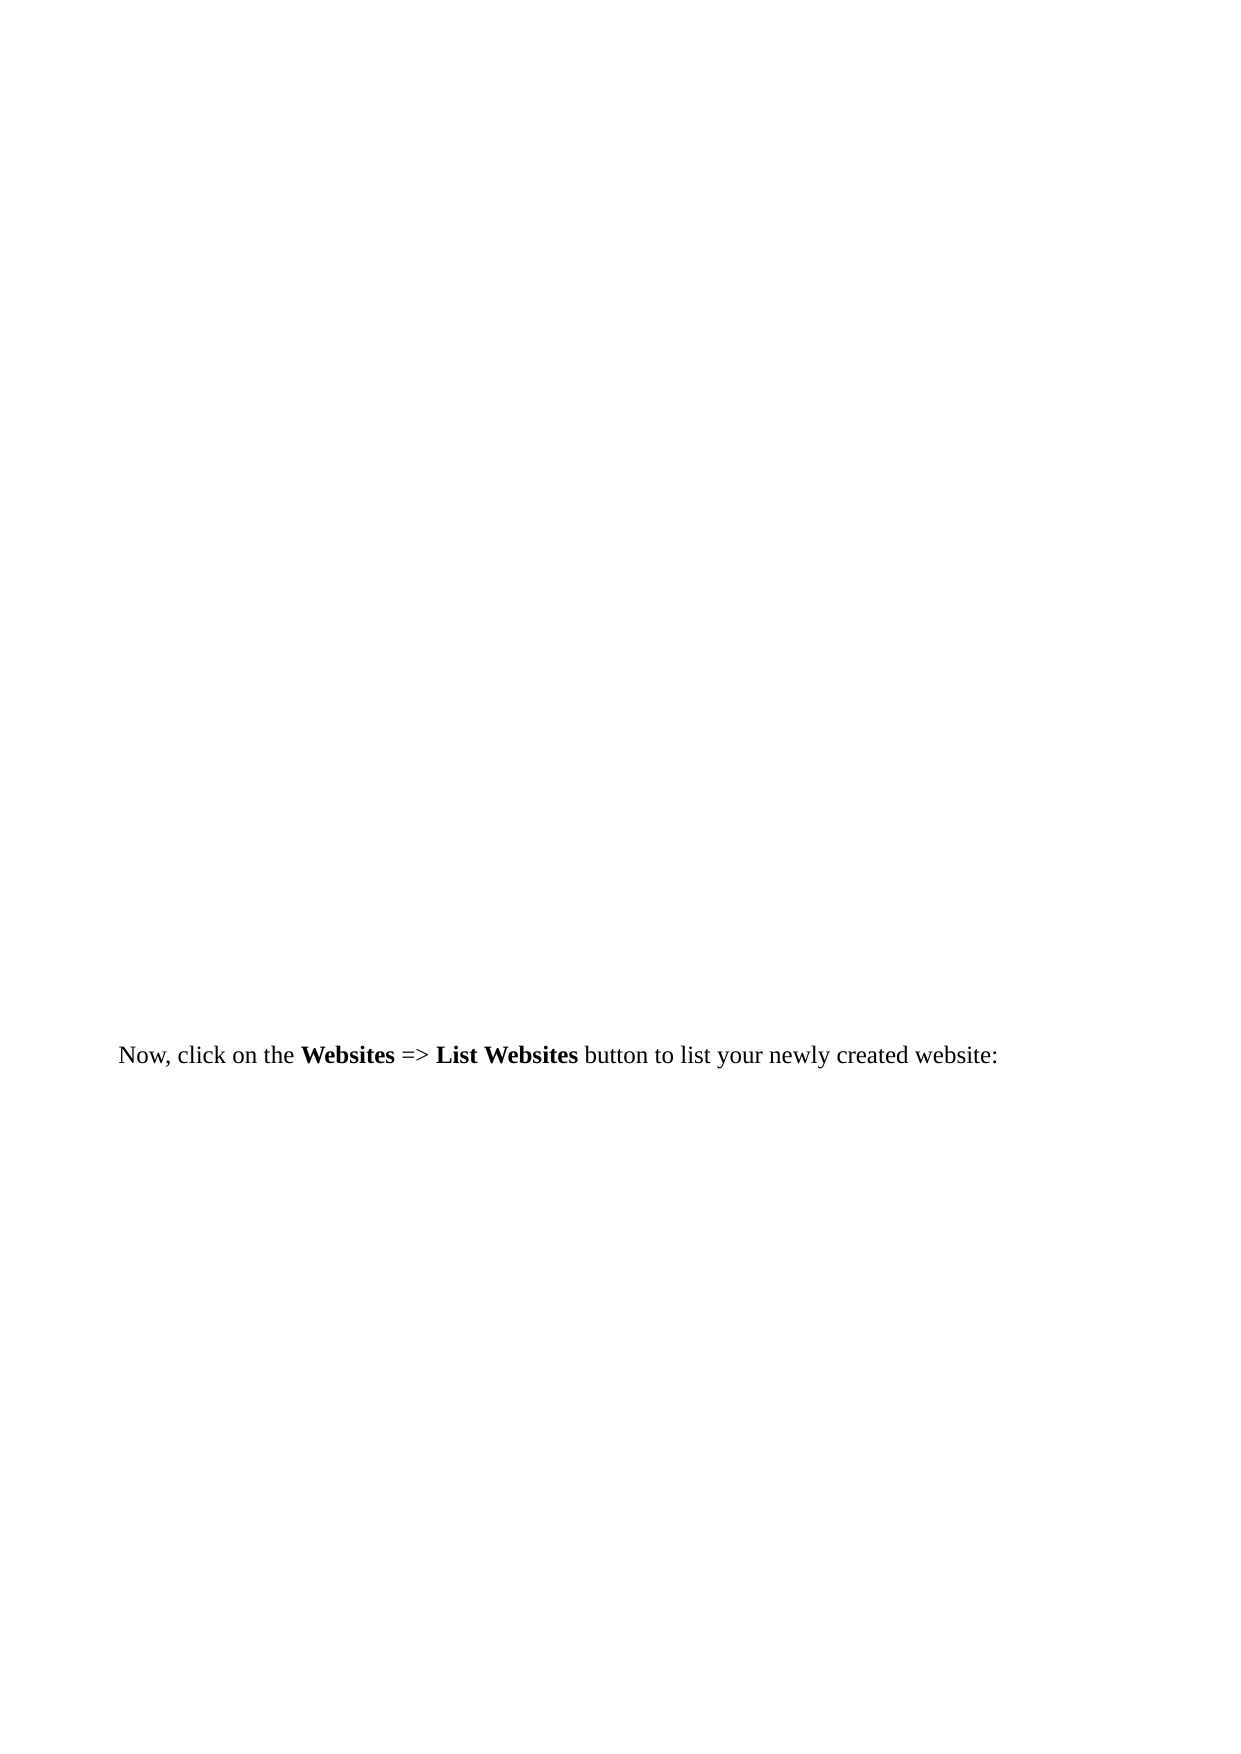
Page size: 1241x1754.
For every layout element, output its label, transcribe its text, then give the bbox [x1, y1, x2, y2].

text Now, click on the Websites => List Websites button to list your newly created website: [118, 1040, 1122, 1069]
